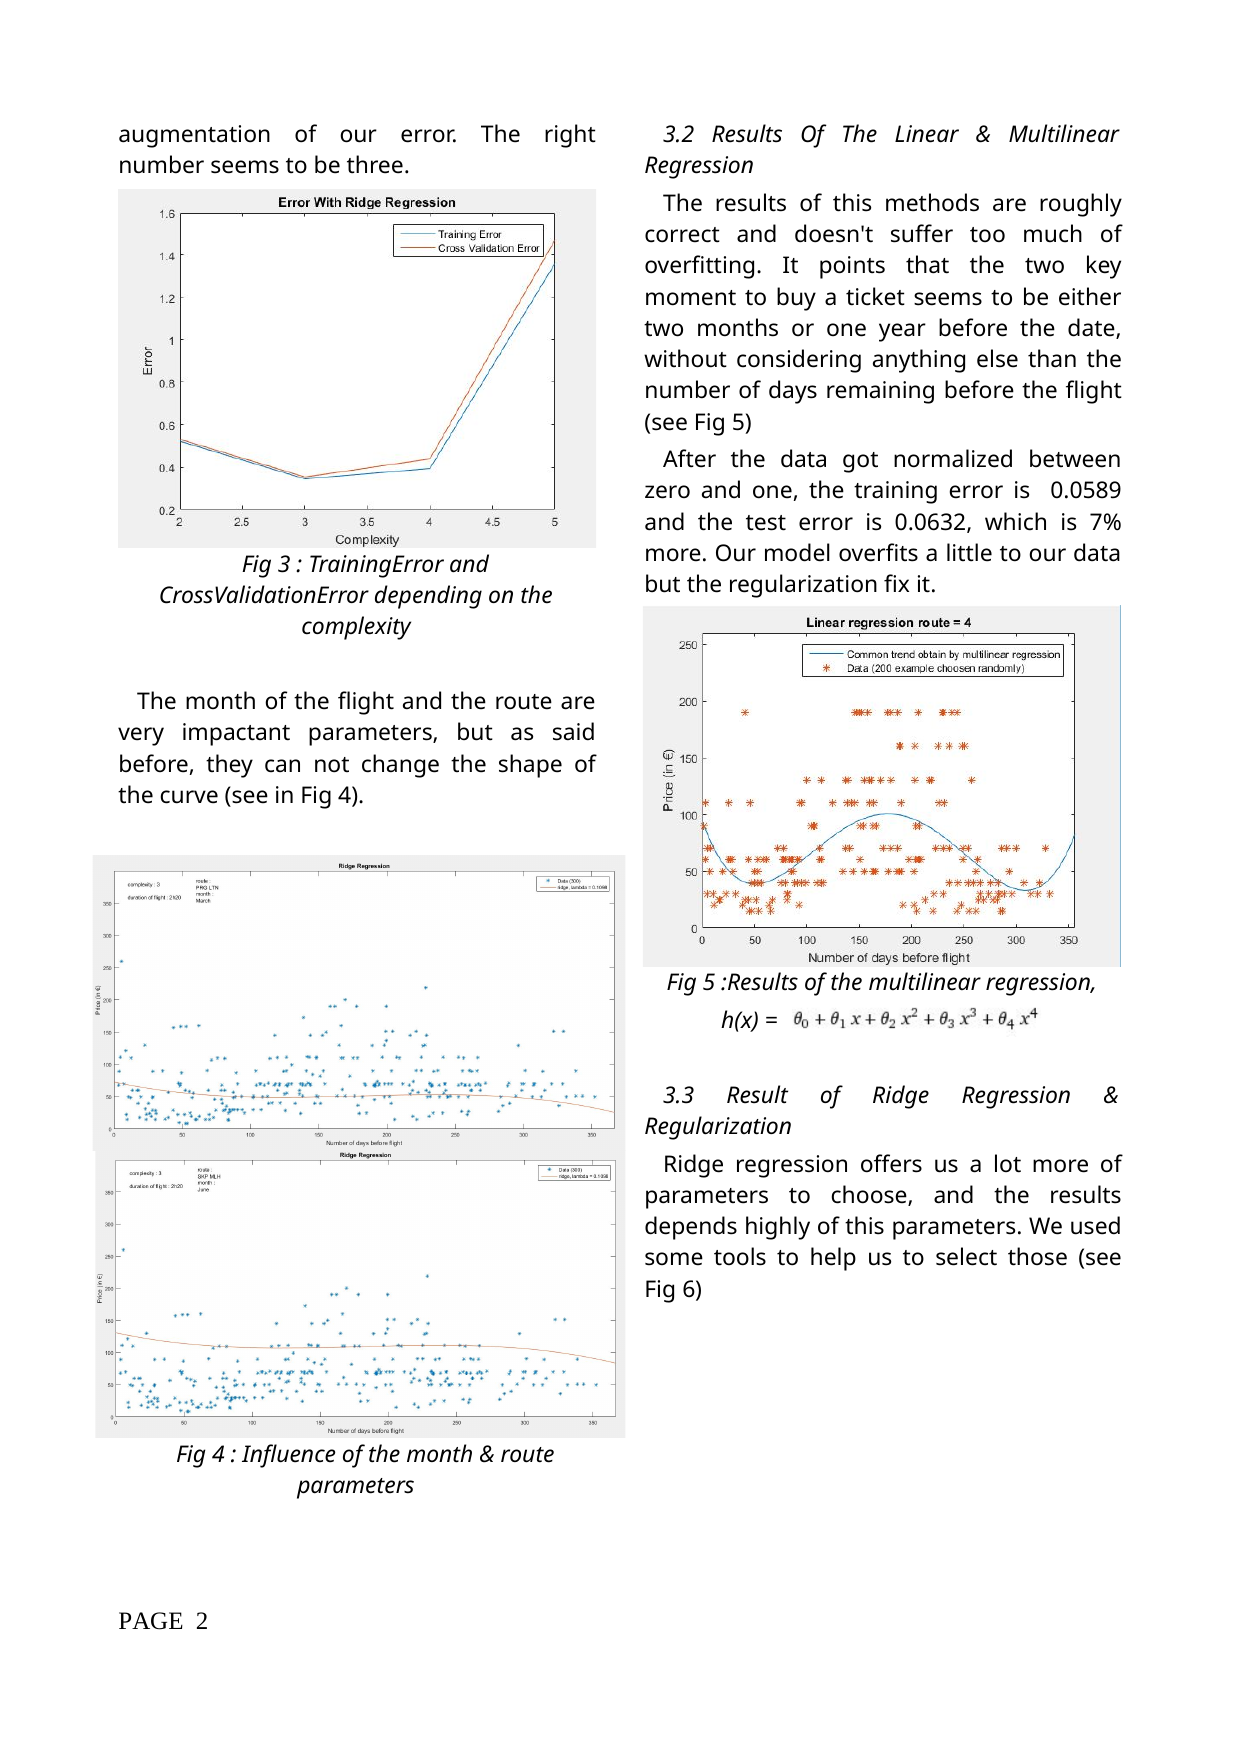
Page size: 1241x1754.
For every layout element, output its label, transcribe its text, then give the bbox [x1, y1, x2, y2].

text 3.2 Results Of The Linear & Multilinear Regression [644, 118, 1122, 181]
picture [118, 189, 597, 548]
text Ridge regression offers us a lot more of parameters to choose, and the results depends highly of this parameters. We used some tools to help us to select those (see Fig 6) [644, 1147, 1122, 1304]
text The results of this methods are roughly correct and doesn't suffer too much of overfitting. It points that the two key moment to buy a ticket seems to be either two months or one year before the date, without considering anything else than the number of days remaining before the flight (see Fig 5) [644, 187, 1122, 437]
text After the data got normalized between zero and one, the training error is 0.0589 and the test error is 0.0632, which is 7% more. Our model overfits a little to our data but the regularization fix it. [644, 443, 1122, 599]
text Fig 4 : Influence of the month & route parameters [118, 1438, 596, 1500]
picture [92, 855, 626, 1438]
text Fig 5 :Results of the multilinear regression, [644, 606, 1122, 997]
text h(x) = [644, 1004, 792, 1035]
text augmentation of our error. The right number seems to be three. [118, 118, 596, 181]
text 3.3 Result of Ridge Regression & Regularization [644, 1079, 1122, 1141]
picture [642, 605, 1121, 967]
text [1042, 1004, 1122, 1035]
text The month of the flight and the route are very impactant parameters, but as said before, they can not change the shape of the curve (see in Fig 4). [118, 685, 596, 810]
text Fig 3 : TrainingError and CrossValidationError depending on the complexity [118, 548, 596, 641]
picture [792, 998, 1042, 1037]
